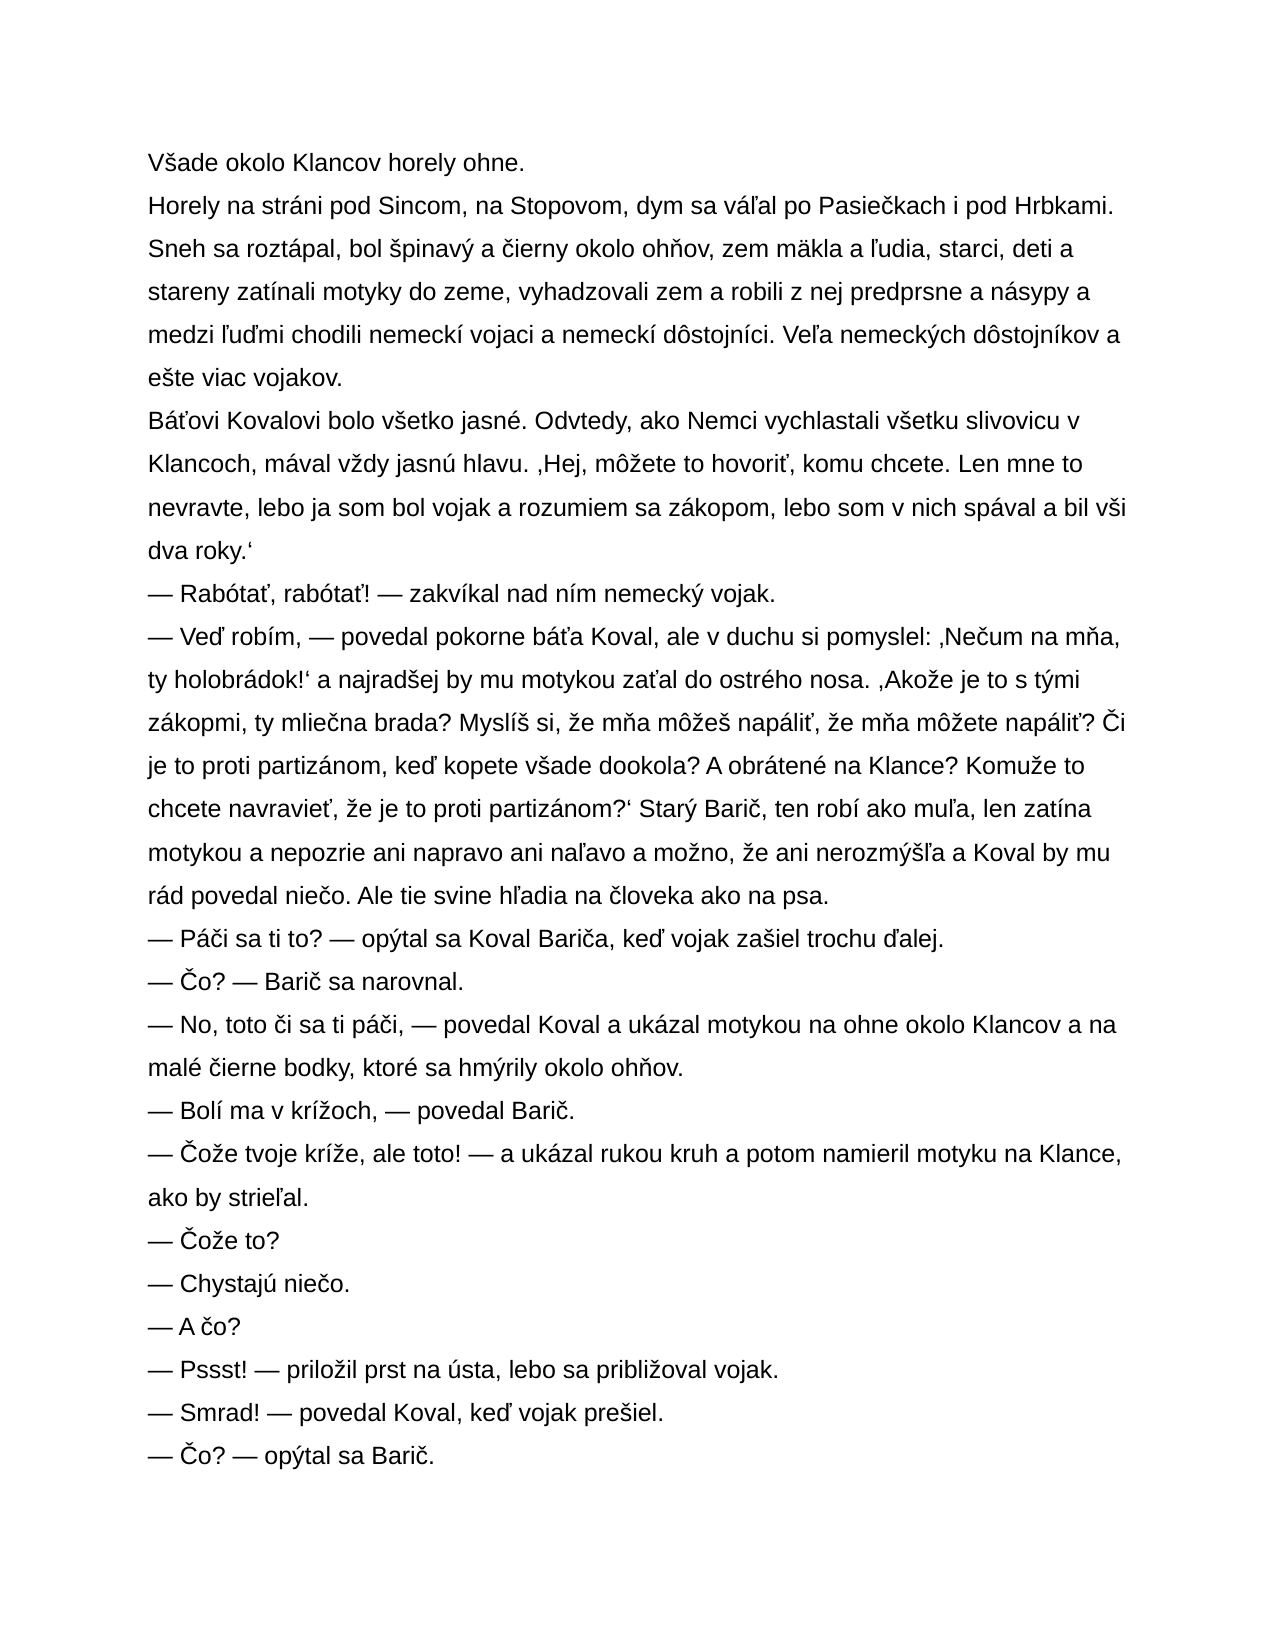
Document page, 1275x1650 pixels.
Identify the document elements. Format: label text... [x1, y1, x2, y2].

text — Rabótať, rabótať! — zakvíkal nad ním nemecký vojak. [148, 579, 1127, 608]
text Báťovi Kovalovi bolo všetko jasné. Odvtedy, ako Nemci vychlastali všetku slivovicu v Klancoch, mával vždy jasnú hlavu. ,Hej, môžete to hovoriť, komu chcete. Len mne to nevravte, lebo ja som bol vojak a rozumiem sa zákopom, lebo som v nich spával a bil vši dva roky.‘ [148, 406, 1127, 564]
text — A čo? [148, 1312, 1127, 1341]
text — Bolí ma v krížoch, — povedal Barič. [148, 1096, 1127, 1125]
text — Čože to? [148, 1226, 1127, 1254]
text — Pssst! — priložil prst na ústa, lebo sa približoval vojak. [148, 1355, 1127, 1384]
text — No, toto či sa ti páči, — povedal Koval a ukázal motykou na ohne okolo Klancov a na malé čierne bodky, ktoré sa hmýrily okolo ohňov. [148, 1010, 1127, 1082]
text — Smrad! — povedal Koval, keď vojak prešiel. [148, 1398, 1127, 1427]
text — Čo? — Barič sa narovnal. [148, 967, 1127, 996]
text — Páči sa ti to? — opýtal sa Koval Bariča, keď vojak zašiel trochu ďalej. [148, 924, 1127, 953]
text — Veď robím, — povedal pokorne báťa Koval, ale v duchu si pomyslel: ‚Nečum na mňa, ty holobrádok!‘ a najradšej by mu motykou zaťal do ostrého nosa. ,Akože je to s tými zákopmi, ty mliečna brada? Myslíš si, že mňa môžeš napáliť, že mňa môžete napáliť? Či je to proti partizánom, keď kopete všade dookola? A obrátené na Klance? Komuže to chcete navravieť, že je to proti partizánom?‘ Starý Barič, ten robí ako muľa, len zatína motykou a nepozrie ani napravo ani naľavo a možno, že ani nerozmýšľa a Koval by mu rád povedal niečo. Ale tie svine hľadia na človeka ako na psa. [148, 622, 1127, 909]
text Horely na stráni pod Sincom, na Stopovom, dym sa váľal po Pasiečkach i pod Hrbkami. Sneh sa roztápal, bol špinavý a čierny okolo ohňov, zem mäkla a ľudia, starci, deti a stareny zatínali motyky do zeme, vyhadzovali zem a robili z nej predprsne a násypy a medzi ľuďmi chodili nemeckí vojaci a nemeckí dôstojníci. Veľa nemeckých dôstojníkov a ešte viac vojakov. [148, 191, 1127, 392]
text Všade okolo Klancov horely ohne. [148, 148, 1127, 176]
text — Čože tvoje kríže, ale toto! — a ukázal rukou kruh a potom namieril motyku na Klance, ako by strieľal. [148, 1139, 1127, 1211]
text — Chystajú niečo. [148, 1269, 1127, 1298]
text — Čo? — opýtal sa Barič. [148, 1441, 1127, 1470]
